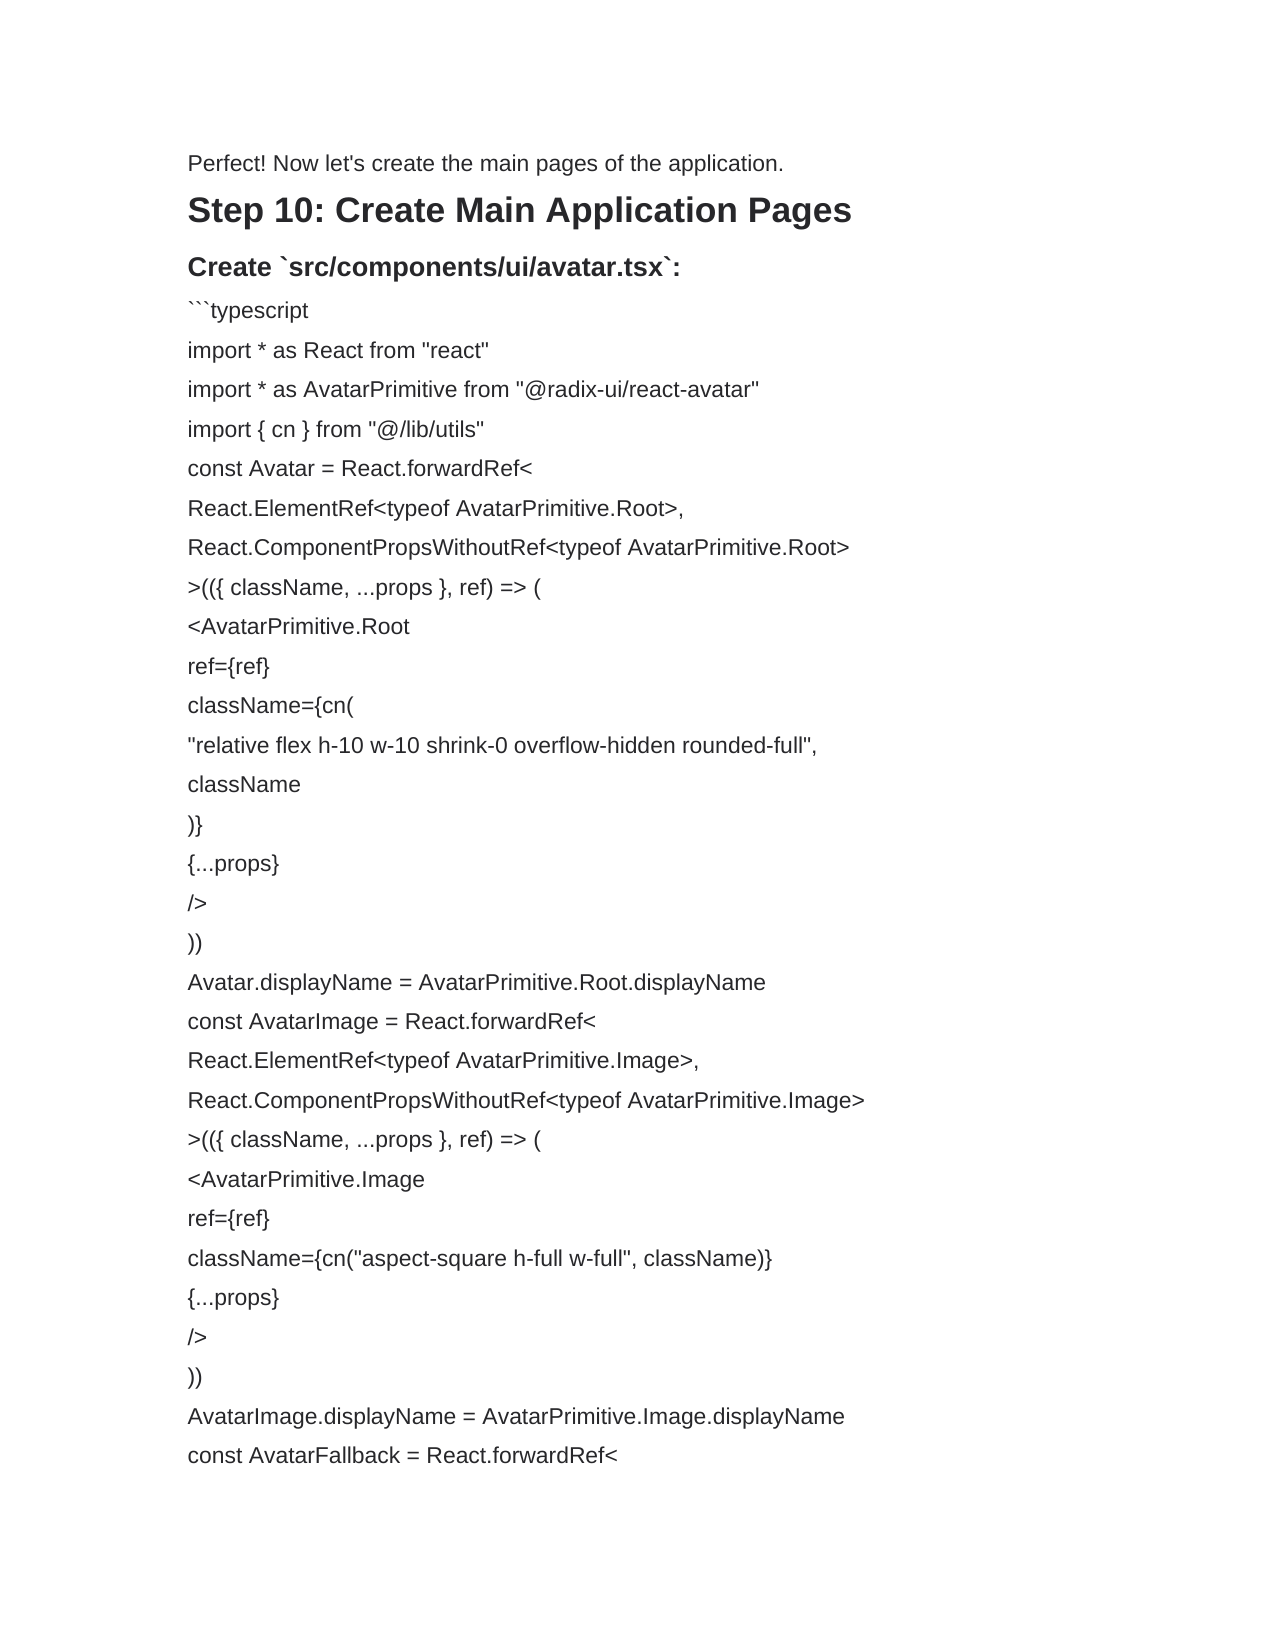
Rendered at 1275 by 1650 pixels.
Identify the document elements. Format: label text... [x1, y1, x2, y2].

list import * as AvatarPrimitive from "@radix-ui/react-avatar" [187, 376, 1125, 403]
list )) [187, 1363, 1125, 1390]
list ref={ref} [187, 653, 1125, 679]
list Avatar.displayName = AvatarPrimitive.Root.displayName [187, 968, 1125, 995]
list {...props} [187, 1284, 1125, 1311]
list <AvatarPrimitive.Image [187, 1166, 1125, 1192]
list >(({ className, ...props }, ref) => ( [187, 1126, 1125, 1153]
list )) [187, 929, 1125, 955]
list "relative flex h-10 w-10 shrink-0 overflow-hidden rounded-full", [187, 732, 1125, 758]
subtitle Create `src/components/ui/avatar.tsx`: [187, 251, 1125, 282]
list className [187, 771, 1125, 797]
list /> [187, 889, 1125, 916]
list AvatarImage.displayName = AvatarPrimitive.Image.displayName [187, 1403, 1125, 1429]
list React.ElementRef<typeof AvatarPrimitive.Root>, [187, 495, 1125, 521]
list const AvatarImage = React.forwardRef< [187, 1008, 1125, 1034]
list import * as React from "react" [187, 337, 1125, 363]
list Perfect! Now let's create the main pages of the application. [187, 150, 1125, 176]
list import { cn } from "@/lib/utils" [187, 416, 1125, 442]
list const Avatar = React.forwardRef< [187, 455, 1125, 482]
subtitle Step 10: Create Main Application Pages [187, 189, 1125, 230]
list React.ComponentPropsWithoutRef<typeof AvatarPrimitive.Root> [187, 534, 1125, 561]
list className={cn("aspect-square h-full w-full", className)} [187, 1245, 1125, 1271]
list className={cn( [187, 692, 1125, 718]
list React.ElementRef<typeof AvatarPrimitive.Image>, [187, 1047, 1125, 1074]
list {...props} [187, 850, 1125, 876]
list ```typescript [187, 297, 1125, 324]
list <AvatarPrimitive.Root [187, 613, 1125, 639]
list const AvatarFallback = React.forwardRef< [187, 1442, 1125, 1469]
list )} [187, 811, 1125, 837]
list >(({ className, ...props }, ref) => ( [187, 574, 1125, 600]
list ref={ref} [187, 1205, 1125, 1232]
list /> [187, 1324, 1125, 1350]
list React.ComponentPropsWithoutRef<typeof AvatarPrimitive.Image> [187, 1087, 1125, 1113]
